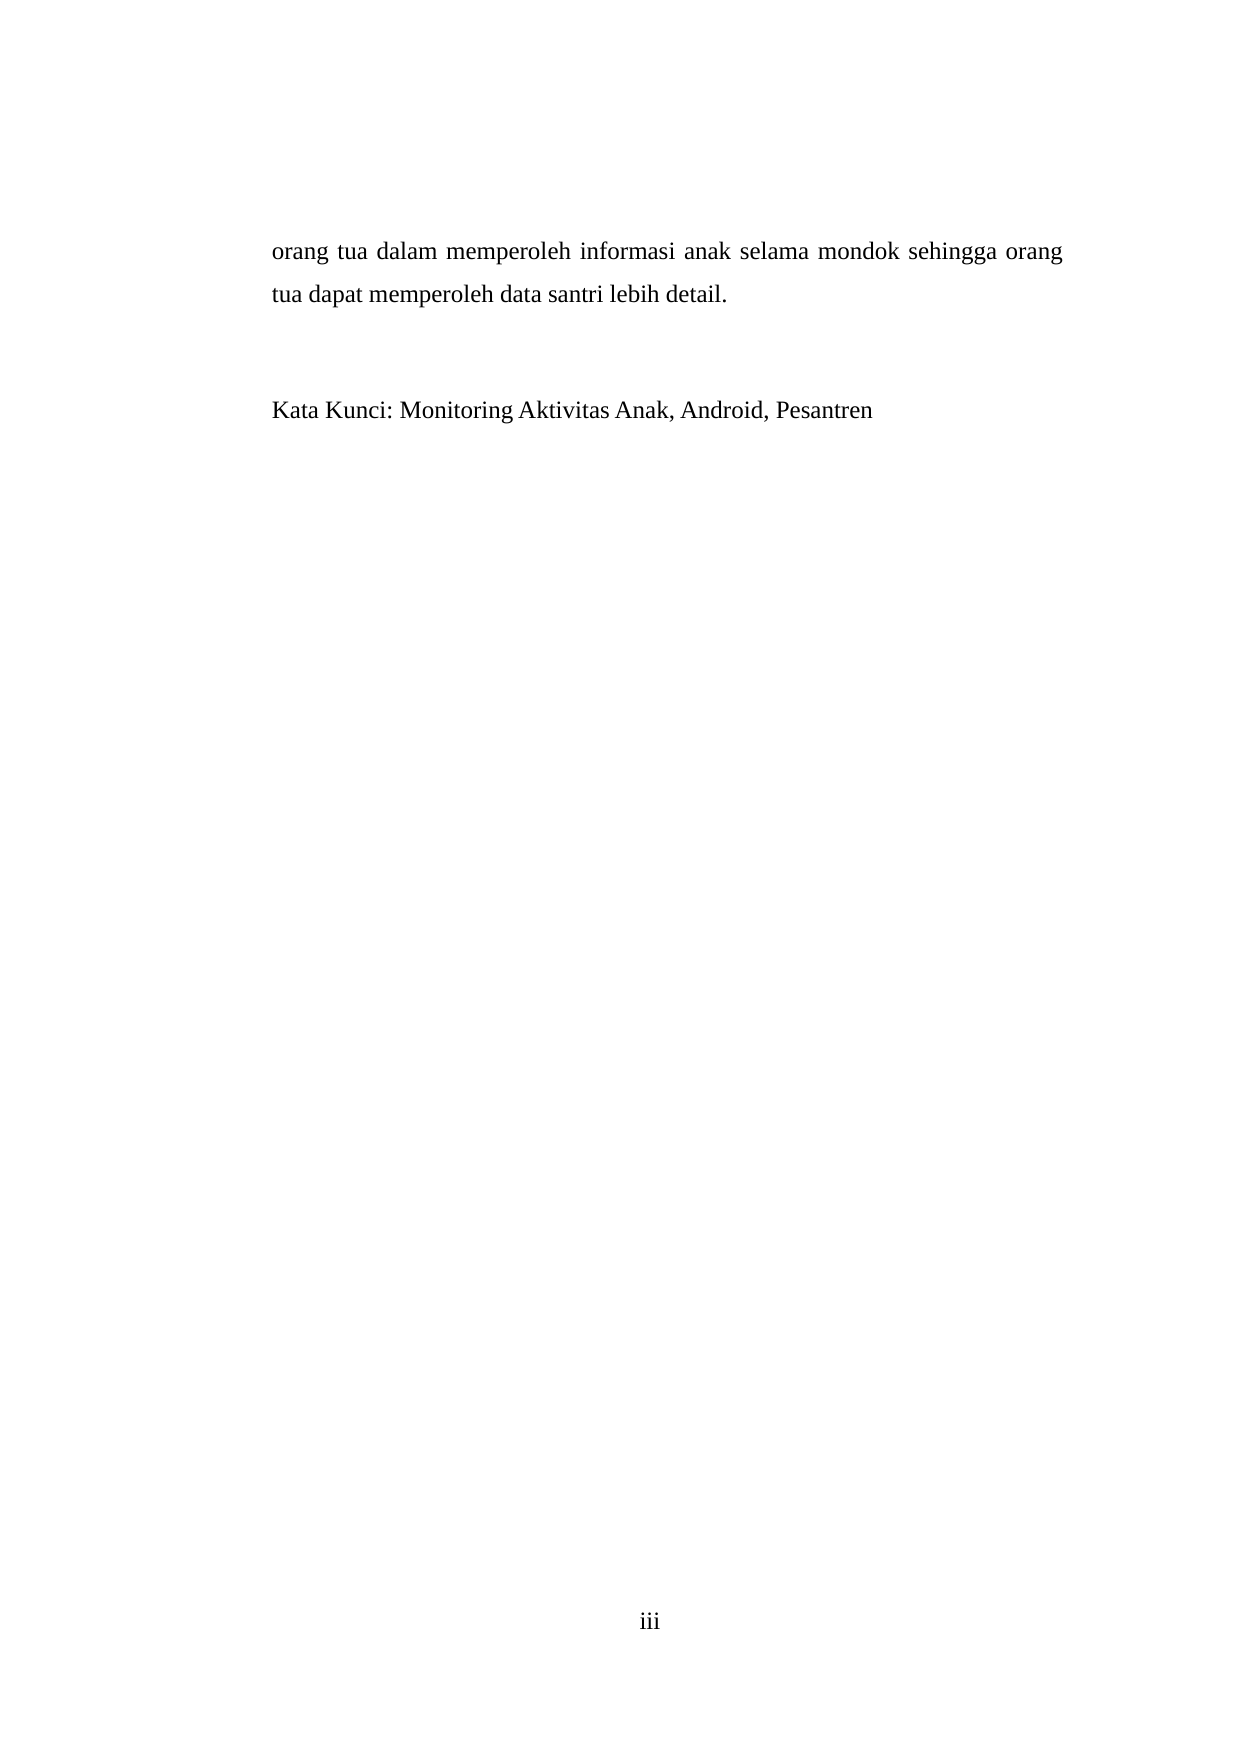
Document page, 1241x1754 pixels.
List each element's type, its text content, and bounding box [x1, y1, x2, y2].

text Kata Kunci: Monitoring Aktivitas Anak, Android, Pesantren [272, 395, 1063, 423]
text orang tua dalam memperoleh informasi anak selama mondok sehingga orang tua dapat memperoleh data santri lebih detail. [272, 236, 1063, 308]
